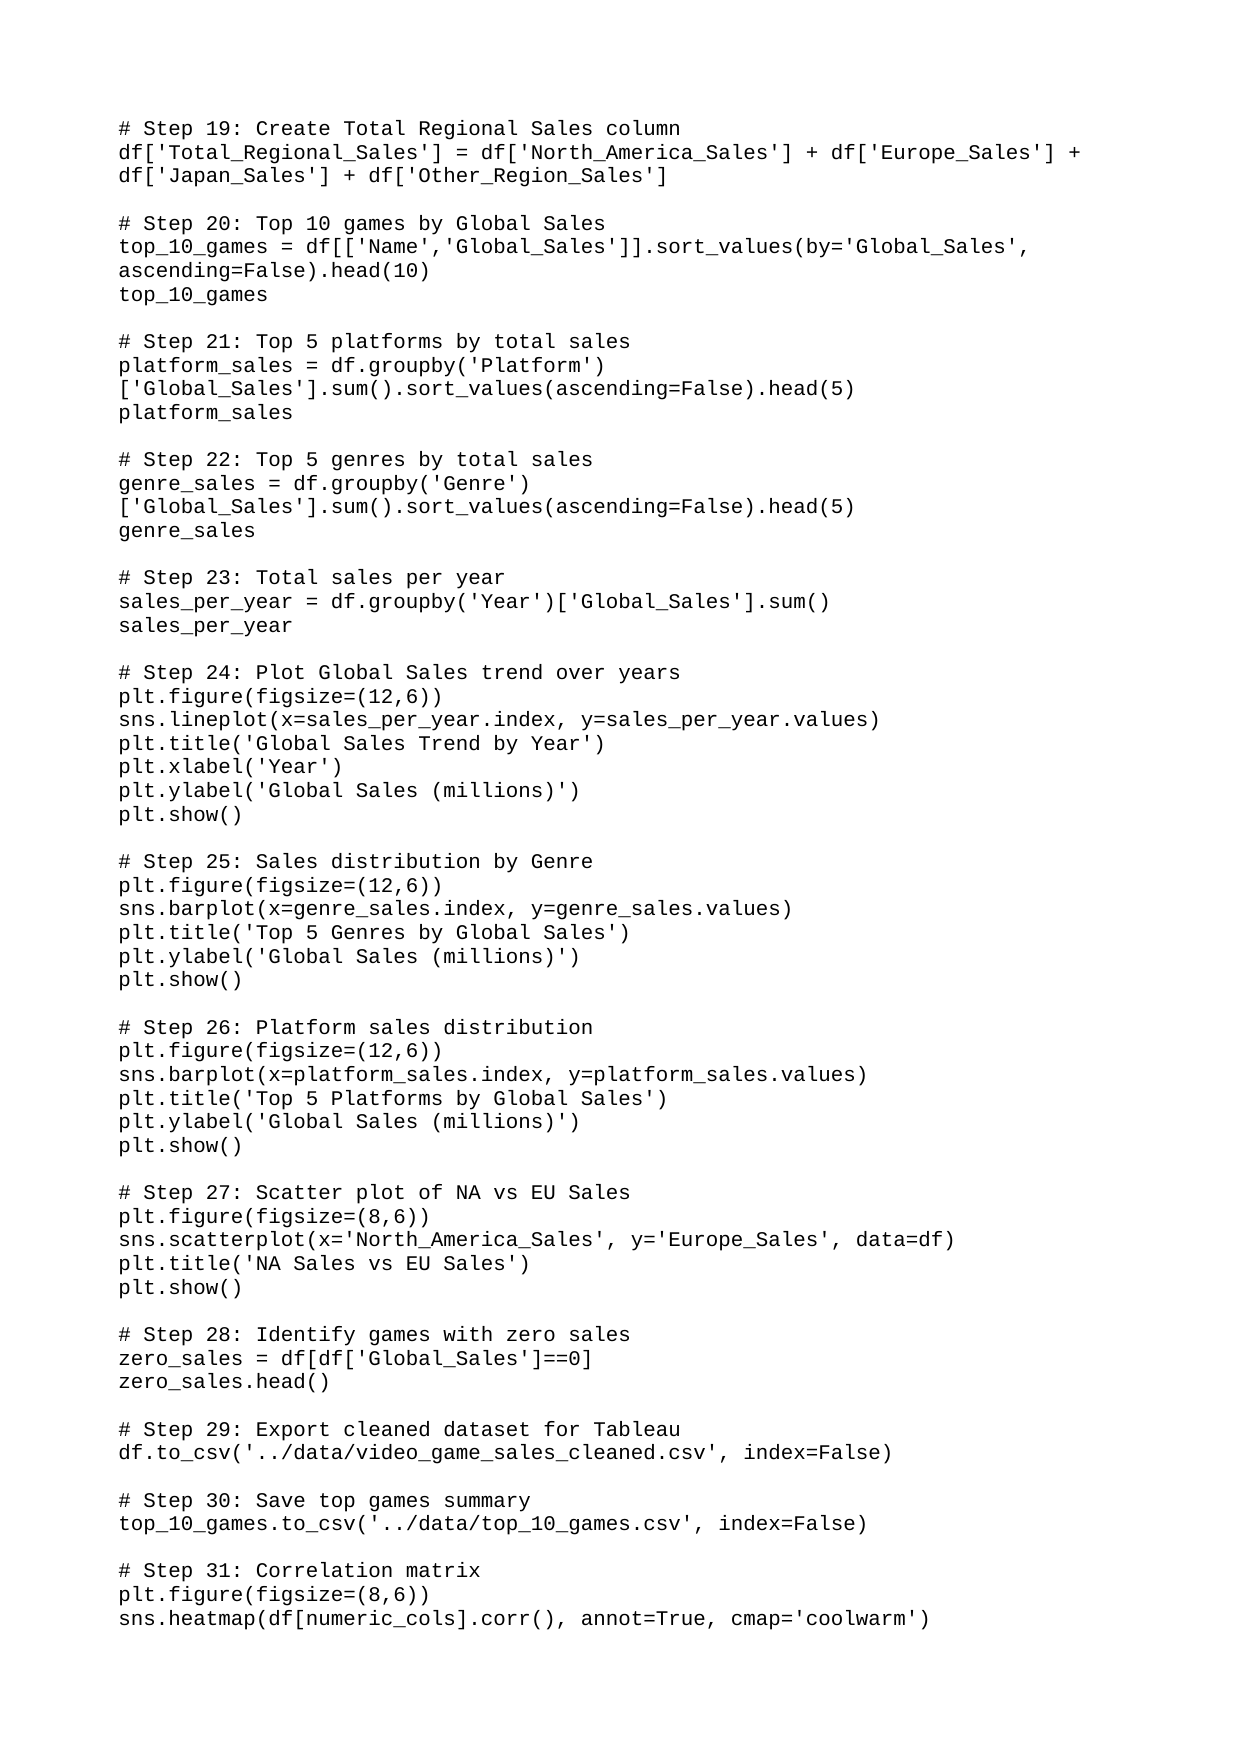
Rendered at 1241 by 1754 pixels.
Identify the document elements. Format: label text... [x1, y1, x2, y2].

text # Step 31: Correlation matrix [118, 1561, 1122, 1584]
text top_10_games [118, 284, 1122, 307]
text plt.ylabel('Global Sales (millions)') [118, 1111, 1122, 1135]
text sns.lineplot(x=sales_per_year.index, y=sales_per_year.values) [118, 709, 1122, 733]
text # Step 26: Platform sales distribution [118, 1017, 1122, 1040]
text plt.title('NA Sales vs EU Sales') [118, 1253, 1122, 1277]
text # Step 28: Identify games with zero sales [118, 1324, 1122, 1348]
text plt.ylabel('Global Sales (millions)') [118, 780, 1122, 804]
text sales_per_year [118, 615, 1122, 638]
text # Step 23: Total sales per year [118, 567, 1122, 591]
text platform_sales = df.groupby('Platform')['Global_Sales'].sum().sort_values(ascending=False).head(5) [118, 354, 1122, 402]
text zero_sales = df[df['Global_Sales']==0] [118, 1348, 1122, 1371]
text sales_per_year = df.groupby('Year')['Global_Sales'].sum() [118, 591, 1122, 615]
text plt.show() [118, 1135, 1122, 1158]
text df.to_csv('../data/video_game_sales_cleaned.csv', index=False) [118, 1442, 1122, 1466]
text # Step 21: Top 5 platforms by total sales [118, 331, 1122, 354]
text # Step 20: Top 10 games by Global Sales [118, 213, 1122, 236]
text platform_sales [118, 402, 1122, 426]
text plt.show() [118, 804, 1122, 827]
text genre_sales = df.groupby('Genre')['Global_Sales'].sum().sort_values(ascending=False).head(5) [118, 473, 1122, 520]
text plt.figure(figsize=(12,6)) [118, 875, 1122, 898]
text # Step 27: Scatter plot of NA vs EU Sales [118, 1182, 1122, 1206]
text df['Total_Regional_Sales'] = df['North_America_Sales'] + df['Europe_Sales'] + df['Japan_Sales'] + df['Other_Region_Sales'] [118, 142, 1122, 189]
text plt.show() [118, 1277, 1122, 1300]
text plt.ylabel('Global Sales (millions)') [118, 946, 1122, 969]
text plt.title('Top 5 Genres by Global Sales') [118, 922, 1122, 946]
text # Step 30: Save top games summary [118, 1489, 1122, 1513]
text plt.title('Global Sales Trend by Year') [118, 733, 1122, 757]
text # Step 19: Create Total Regional Sales column [118, 118, 1122, 142]
text # Step 25: Sales distribution by Genre [118, 851, 1122, 875]
text zero_sales.head() [118, 1371, 1122, 1395]
text plt.title('Top 5 Platforms by Global Sales') [118, 1088, 1122, 1111]
text plt.xlabel('Year') [118, 757, 1122, 780]
text sns.heatmap(df[numeric_cols].corr(), annot=True, cmap='coolwarm') [118, 1608, 1122, 1631]
text sns.barplot(x=genre_sales.index, y=genre_sales.values) [118, 898, 1122, 922]
text plt.show() [118, 969, 1122, 993]
text plt.figure(figsize=(12,6)) [118, 686, 1122, 709]
text plt.figure(figsize=(8,6)) [118, 1584, 1122, 1608]
text top_10_games = df[['Name','Global_Sales']].sort_values(by='Global_Sales', ascending=False).head(10) [118, 236, 1122, 284]
text sns.barplot(x=platform_sales.index, y=platform_sales.values) [118, 1064, 1122, 1088]
text sns.scatterplot(x='North_America_Sales', y='Europe_Sales', data=df) [118, 1229, 1122, 1253]
text # Step 22: Top 5 genres by total sales [118, 449, 1122, 473]
text top_10_games.to_csv('../data/top_10_games.csv', index=False) [118, 1513, 1122, 1537]
text genre_sales [118, 520, 1122, 544]
text plt.figure(figsize=(12,6)) [118, 1040, 1122, 1064]
text plt.figure(figsize=(8,6)) [118, 1206, 1122, 1229]
text # Step 29: Export cleaned dataset for Tableau [118, 1419, 1122, 1442]
text # Step 24: Plot Global Sales trend over years [118, 662, 1122, 686]
